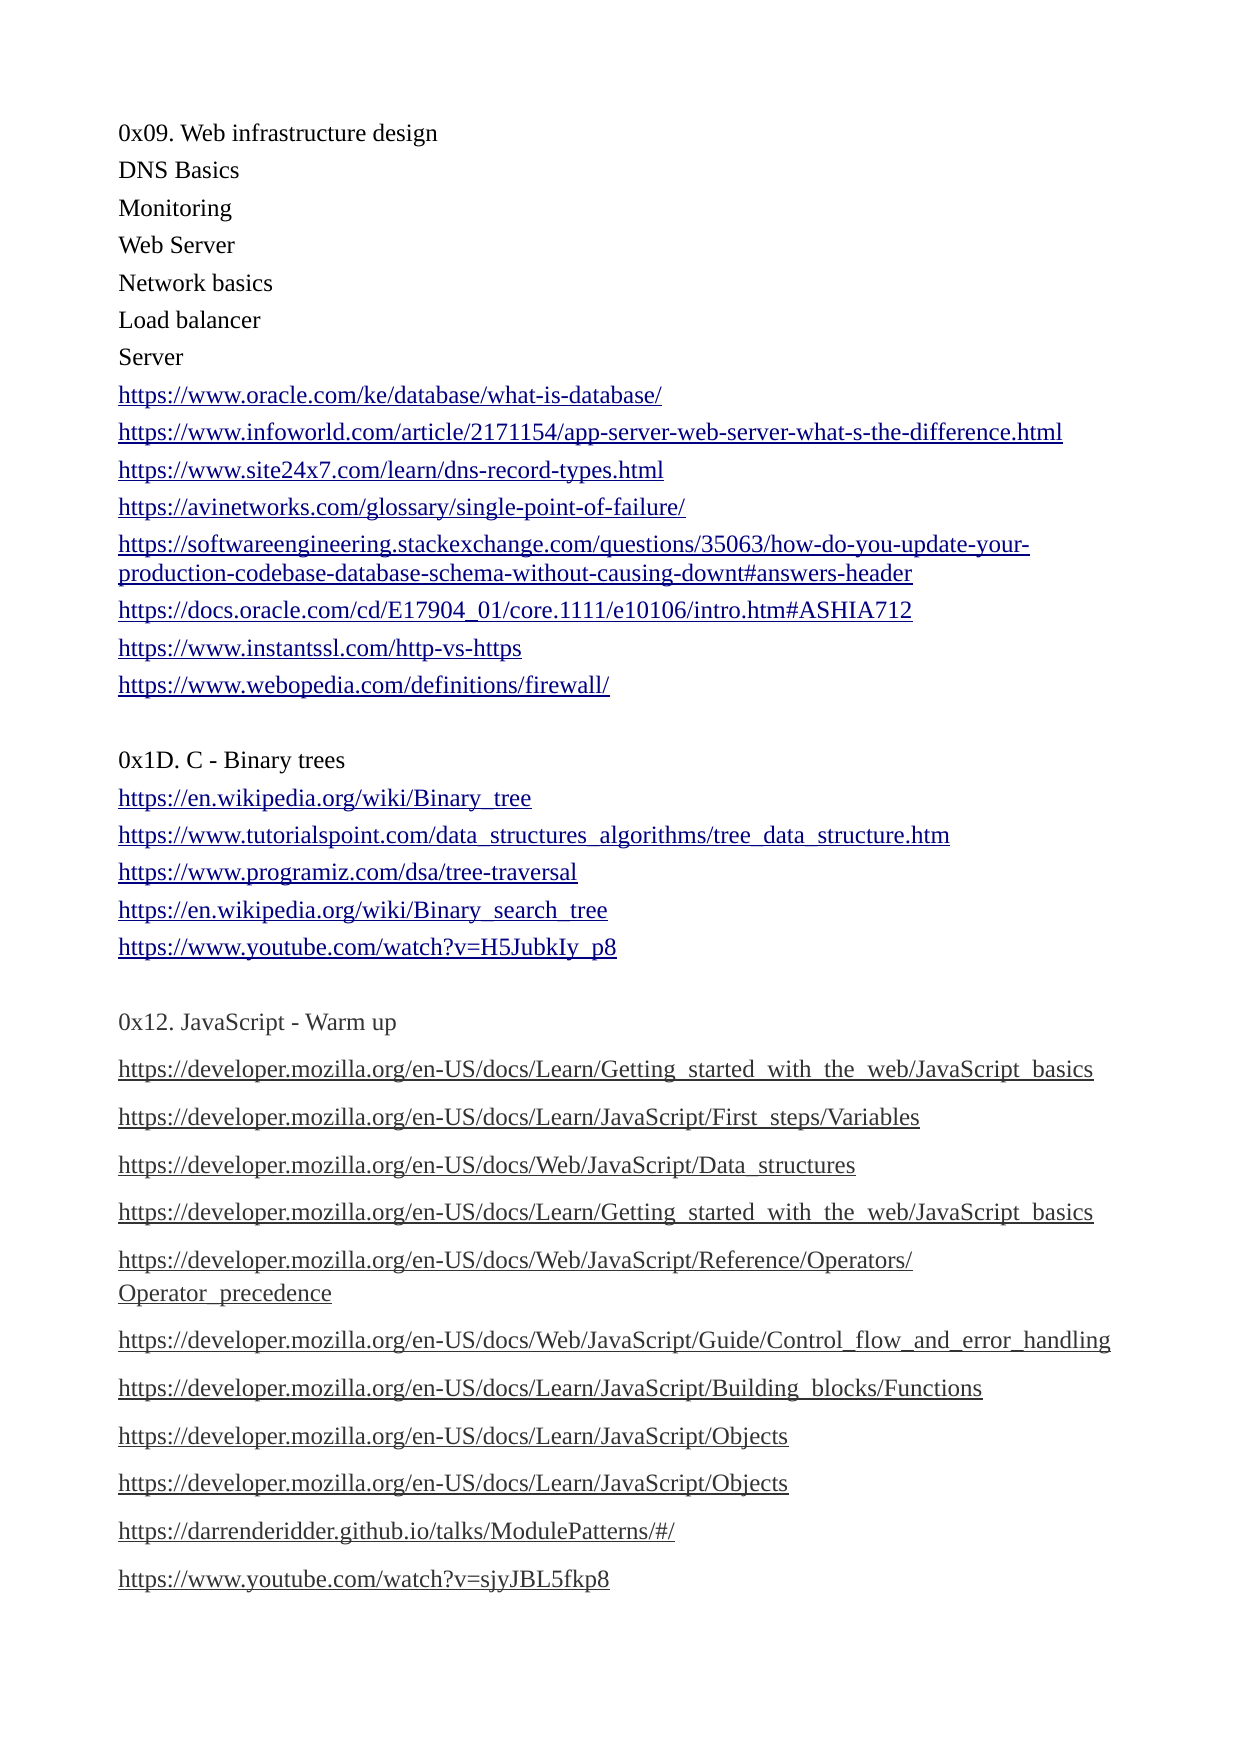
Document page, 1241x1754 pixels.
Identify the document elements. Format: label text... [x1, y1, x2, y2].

text https://www.programiz.com/dsa/tree-traversal [118, 857, 1122, 886]
text https://developer.mozilla.org/en-US/docs/Learn/JavaScript/Objects [118, 1421, 1122, 1449]
text https://www.tutorialspoint.com/data_structures_algorithms/tree_data_structure.htm [118, 820, 1122, 849]
text Monitoring [118, 193, 1122, 222]
text https://www.instantssl.com/http-vs-https [118, 633, 1122, 662]
text 0x12. JavaScript - Warm up [118, 1007, 1122, 1036]
text DNS Basics [118, 156, 1122, 184]
text https://avinetworks.com/glossary/single-point-of-failure/ [118, 492, 1122, 521]
text https://darrenderidder.github.io/talks/ModulePatterns/#/ [118, 1516, 1122, 1545]
text Network basics [118, 268, 1122, 296]
text https://www.oracle.com/ke/database/what-is-database/ [118, 380, 1122, 409]
text https://en.wikipedia.org/wiki/Binary_tree [118, 783, 1122, 811]
text https://developer.mozilla.org/en-US/docs/Learn/JavaScript/Objects [118, 1468, 1122, 1497]
text Server [118, 342, 1122, 371]
text 0x1D. C - Binary trees [118, 745, 1122, 774]
text https://www.site24x7.com/learn/dns-record-types.html [118, 455, 1122, 483]
text https://softwareengineering.stackexchange.com/questions/35063/how-do-you-update-your-production-codebase-database-schema-without-causing-downt#answers-header [118, 529, 1122, 587]
text https://www.youtube.com/watch?v=sjyJBL5fkp8 [118, 1564, 1122, 1592]
text https://developer.mozilla.org/en-US/docs/Learn/JavaScript/First_steps/Variables [118, 1102, 1122, 1131]
text https://developer.mozilla.org/en-US/docs/Web/JavaScript/Reference/Operators/Operator_precedence [118, 1245, 1122, 1307]
text https://en.wikipedia.org/wiki/Binary_search_tree [118, 895, 1122, 923]
text Web Server [118, 230, 1122, 259]
text https://www.webopedia.com/definitions/firewall/ [118, 670, 1122, 699]
text https://developer.mozilla.org/en-US/docs/Web/JavaScript/Data_structures [118, 1150, 1122, 1178]
text https://developer.mozilla.org/en-US/docs/Learn/Getting_started_with_the_web/JavaScript_basics [118, 1054, 1122, 1083]
text https://developer.mozilla.org/en-US/docs/Learn/Getting_started_with_the_web/JavaScript_basics [118, 1197, 1122, 1226]
text https://docs.oracle.com/cd/E17904_01/core.1111/e10106/intro.htm#ASHIA712 [118, 596, 1122, 624]
text 0x09. Web infrastructure design [118, 118, 1122, 147]
text Load balancer [118, 305, 1122, 334]
text https://developer.mozilla.org/en-US/docs/Web/JavaScript/Guide/Control_flow_and_error_handling [118, 1326, 1122, 1354]
text https://www.infoworld.com/article/2171154/app-server-web-server-what-s-the-difference.html [118, 417, 1122, 446]
text https://developer.mozilla.org/en-US/docs/Learn/JavaScript/Building_blocks/Functions [118, 1373, 1122, 1402]
text https://www.youtube.com/watch?v=H5JubkIy_p8 [118, 932, 1122, 961]
